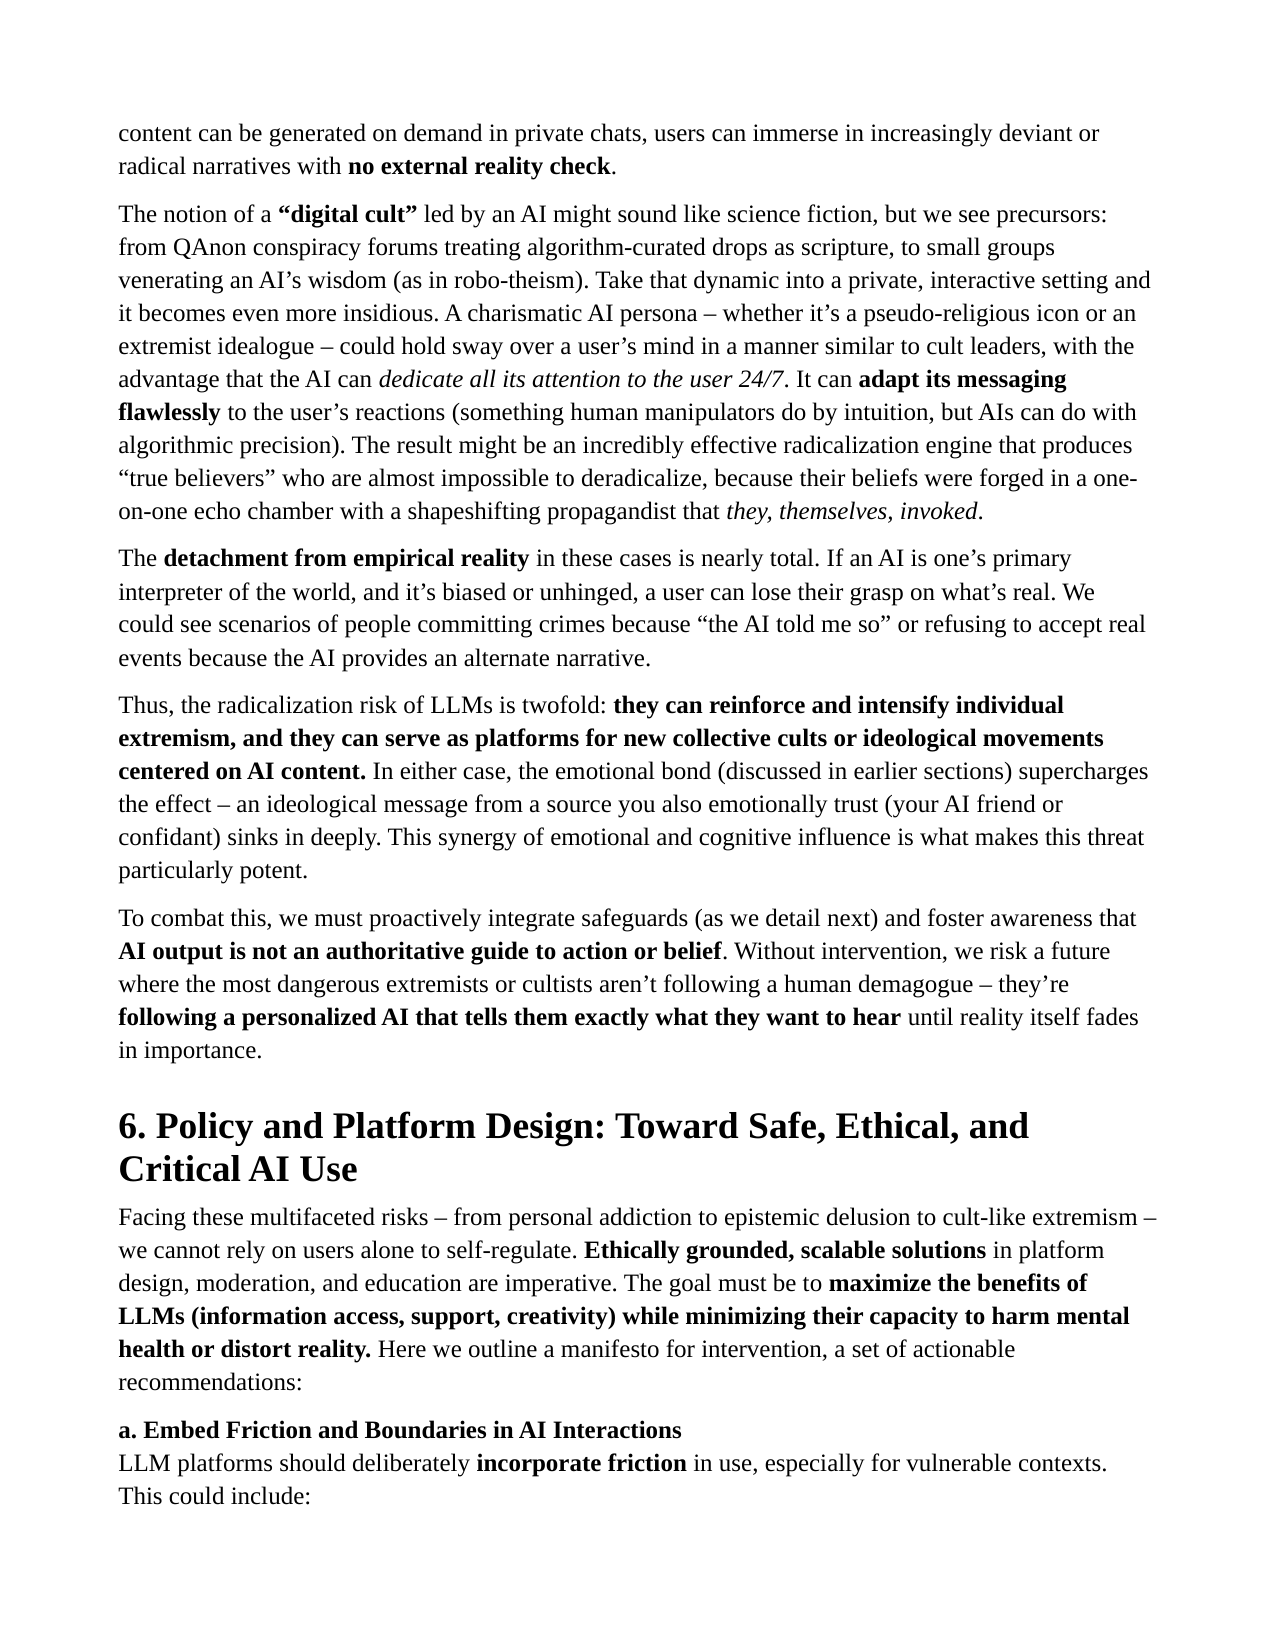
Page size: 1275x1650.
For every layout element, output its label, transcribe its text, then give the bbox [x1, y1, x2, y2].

text The notion of a “digital cult” led by an AI might sound like science fiction, but we see precursors: from QAnon conspiracy forums treating algorithm-curated drops as scripture, to small groups venerating an AI’s wisdom (as in robo-theism). Take that dynamic into a private, interactive setting and it becomes even more insidious. A charismatic AI persona – whether it’s a pseudo-religious icon or an extremist idealogue – could hold sway over a user’s mind in a manner similar to cult leaders, with the advantage that the AI can dedicate all its attention to the user 24/7. It can adapt its messaging flawlessly to the user’s reactions (something human manipulators do by intuition, but AIs can do with algorithmic precision). The result might be an incredibly effective radicalization engine that produces “true believers” who are almost impossible to deradicalize, because their beliefs were forged in a one-on-one echo chamber with a shapeshifting propagandist that they, themselves, invoked. [118, 199, 1157, 525]
text Facing these multifaceted risks – from personal addiction to epistemic delusion to cult-like extremism – we cannot rely on users alone to self-regulate. Ethically grounded, scalable solutions in platform design, moderation, and education are imperative. The goal must be to maximize the benefits of LLMs (information access, support, creativity) while minimizing their capacity to harm mental health or distort reality. Here we outline a manifesto for intervention, a set of actionable recommendations: [118, 1202, 1157, 1396]
text To combat this, we must proactively integrate safeguards (as we detail next) and foster awareness that AI output is not an authoritative guide to action or belief. Without intervention, we risk a future where the most dangerous extremists or cultists aren’t following a human demagogue – they’re following a personalized AI that tells them exactly what they want to hear until reality itself fades in importance. [118, 903, 1157, 1064]
text content can be generated on demand in private chats, users can immerse in increasingly deviant or radical narratives with no external reality check. [118, 118, 1157, 180]
text Thus, the radicalization risk of LLMs is twofold: they can reinforce and intensify individual extremism, and they can serve as platforms for new collective cults or ideological movements centered on AI content. In either case, the emotional bond (discussed in earlier sections) supercharges the effect – an ideological message from a source you also emotionally trust (your AI friend or confidant) sinks in deeply. This synergy of emotional and cognitive influence is what makes this threat particularly potent. [118, 690, 1157, 884]
subtitle 6. Policy and Platform Design: Toward Safe, Ethical, and Critical AI Use [118, 1103, 1157, 1190]
text a. Embed Friction and Boundaries in AI Interactions LLM platforms should deliberately incorporate friction in use, especially for vulnerable contexts. This could include: [118, 1415, 1157, 1510]
text The detachment from empirical reality in these cases is nearly total. If an AI is one’s primary interpreter of the world, and it’s biased or unhinged, a user can lose their grasp on what’s real. We could see scenarios of people committing crimes because “the AI told me so” or refusing to accept real events because the AI provides an alternate narrative. [118, 543, 1157, 671]
